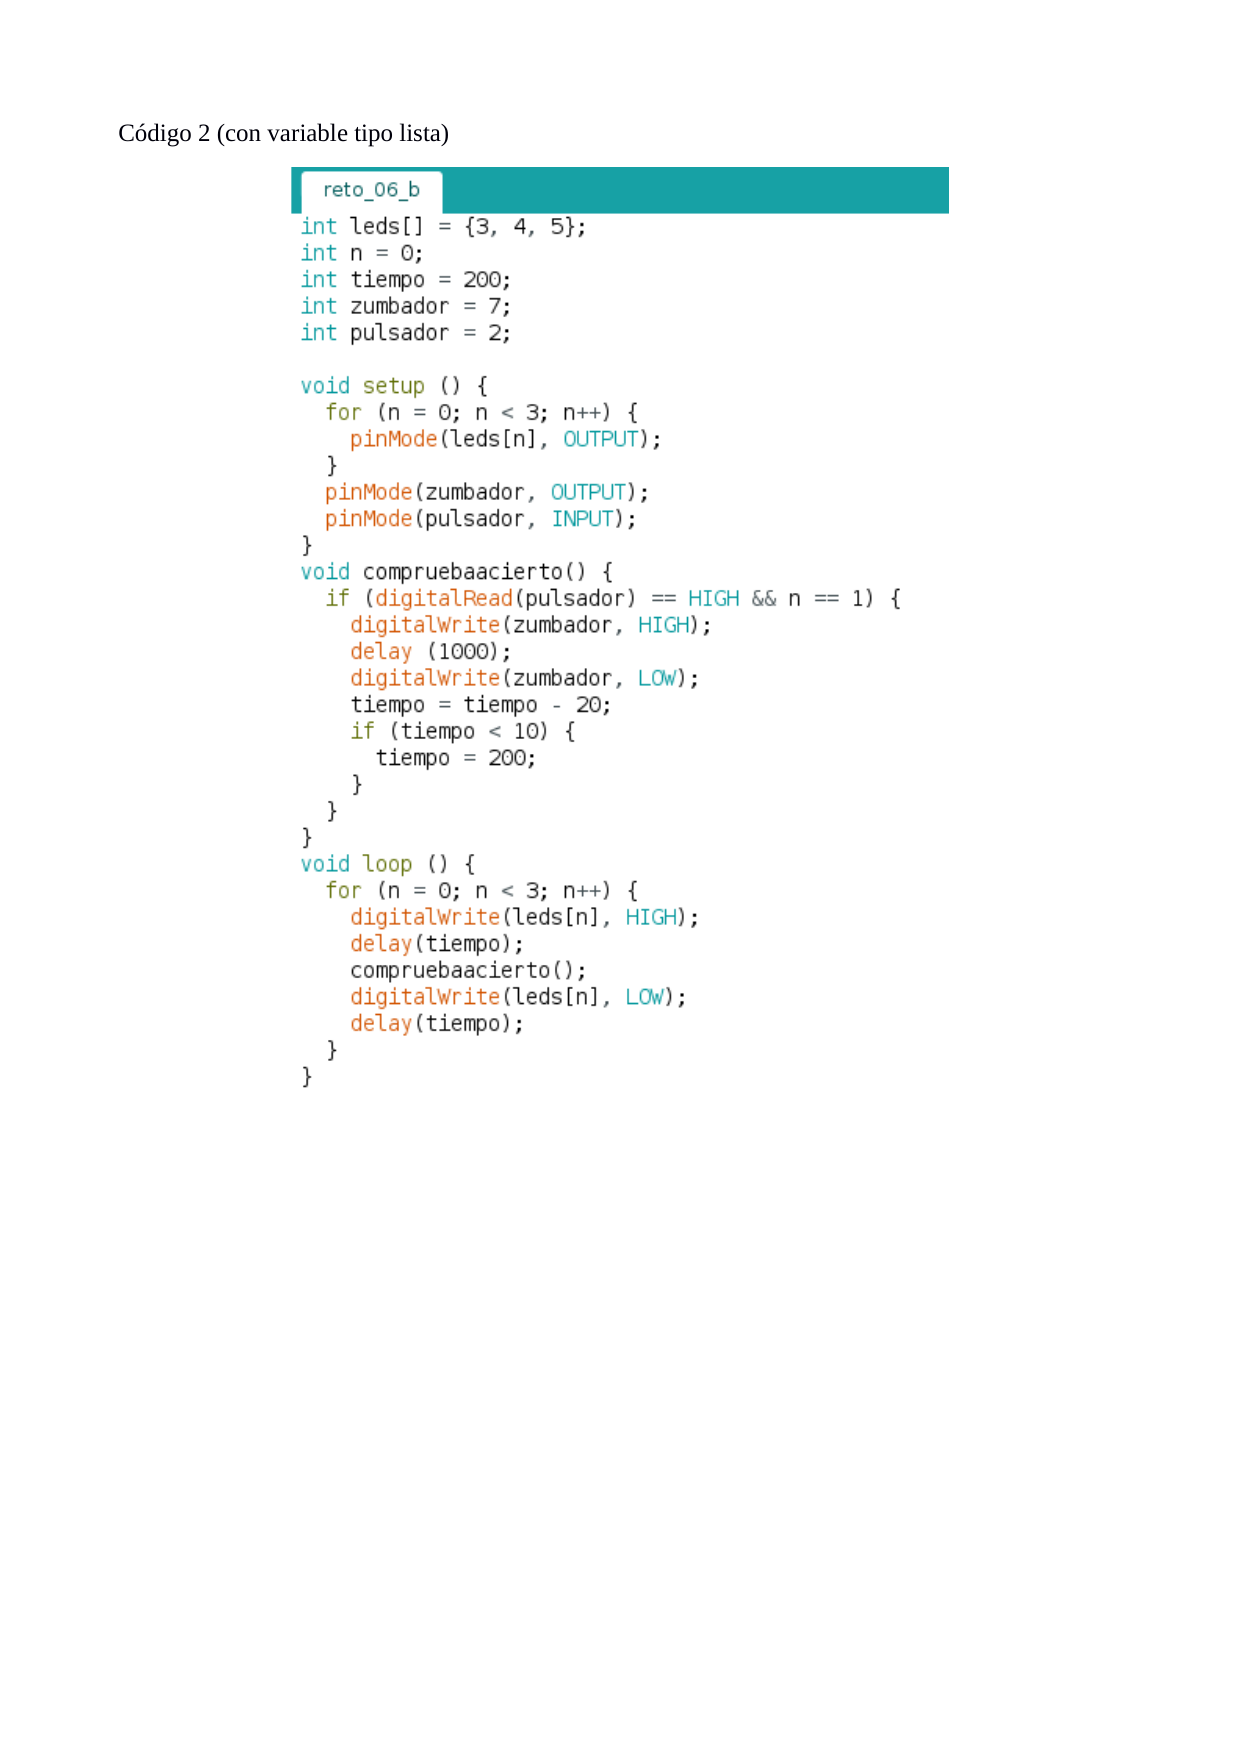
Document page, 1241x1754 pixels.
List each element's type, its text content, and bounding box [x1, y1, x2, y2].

picture [291, 167, 949, 1114]
text Código 2 (con variable tipo lista) [118, 118, 1122, 147]
